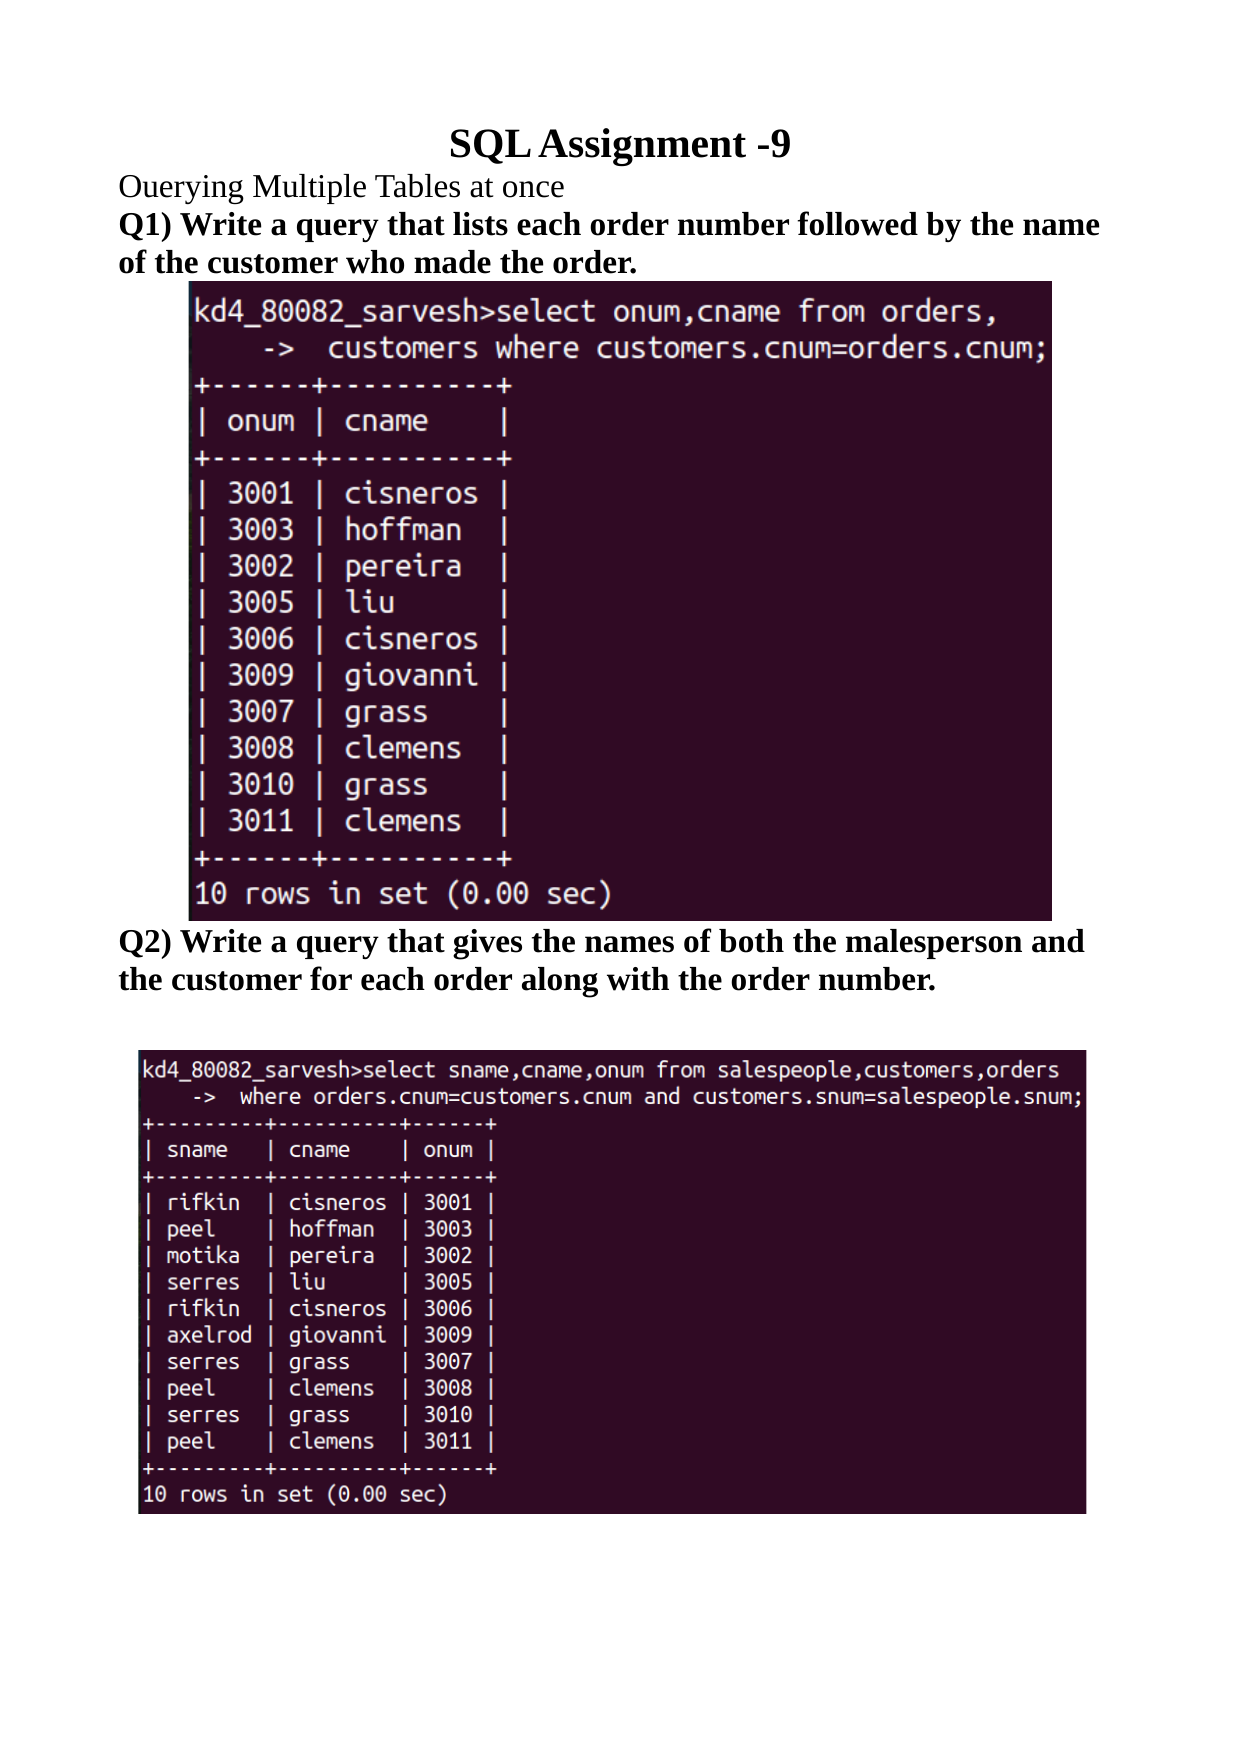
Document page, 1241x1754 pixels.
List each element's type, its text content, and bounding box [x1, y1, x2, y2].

picture [138, 1050, 1087, 1514]
text SQL Assignment -9 [118, 118, 1122, 166]
text Q2) Write a query that gives the names of both the malesperson and the customer for each order along with the order number. [118, 281, 1122, 998]
text Q1) Write a query that lists each order number followed by the name of the customer who made the order. [118, 204, 1122, 281]
picture [188, 281, 1052, 921]
text Ouerying Multiple Tables at once [118, 166, 1122, 204]
